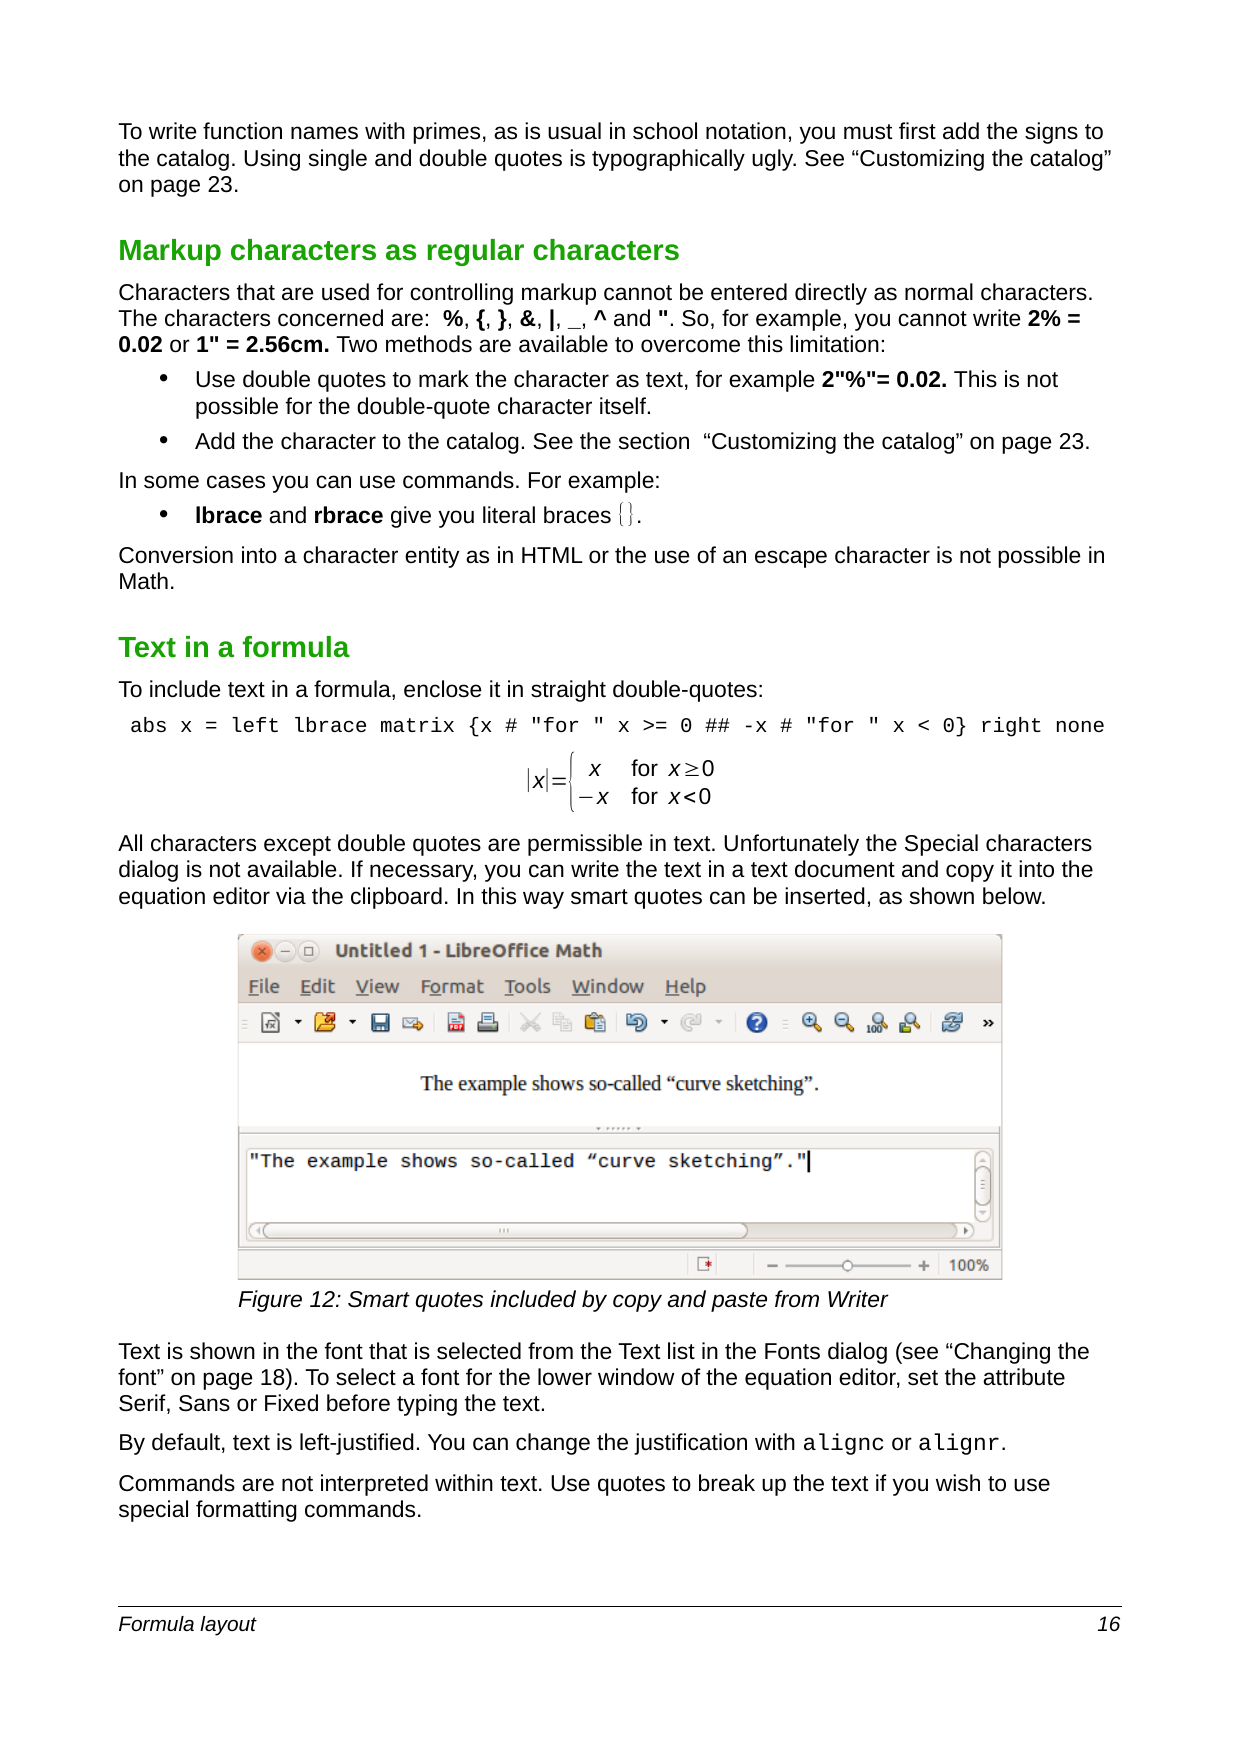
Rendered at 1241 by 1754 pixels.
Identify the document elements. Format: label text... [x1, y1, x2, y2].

text To include text in a formula, enclose it in straight double-quotes: [118, 676, 1122, 702]
picture [237, 934, 1003, 1280]
text Figure 12: Smart quotes included by copy and paste from Writer [238, 1286, 1002, 1313]
text Commands are not interpreted within text. Use quotes to break up the text if you wish to use special formatting commands. [118, 1470, 1122, 1523]
text By default, text is left-justified. You can change the justification with alignc or alignr. [118, 1429, 1122, 1457]
list lbrace and rbrace give you literal braces . [156, 500, 1122, 529]
list In some cases you can use commands. For example: [118, 467, 1122, 494]
text Conversion into a character entity as in HTML or the use of an escape character is not possible in Math. [118, 542, 1122, 594]
subtitle Markup characters as regular characters [118, 233, 1122, 266]
text All characters except double quotes are permissible in text. Unfortunately the Special characters dialog is not available. If necessary, you can write the text in a text document and copy it into the equation editor via the clipboard. In this way smart quotes can be inserted, as shown below. [118, 830, 1122, 909]
text abs x = left lbrace matrix {x # "for " x >= 0 ## -x # "for " x < 0} right none [130, 715, 1110, 738]
subtitle Text in a formula [118, 630, 1122, 664]
list Characters that are used for controlling markup cannot be entered directly as normal characters. The characters concerned are: %, {, }, &, |, _, ^ and ". So, for example, you cannot write 2% = 0.02 or 1" = 2.56cm. Two methods are available to overcome this limitation: [118, 279, 1122, 358]
list Add the character to the catalog. See the section “Customizing the catalog” on page 23. [156, 426, 1122, 455]
list Use double quotes to mark the character as text, for example 2"%"= 0.02. This is not possible for the double-quote character itself. [156, 364, 1122, 420]
text Text is shown in the font that is selected from the Text list in the Fonts dialog (see “Changing the font” on page 18). To select a font for the lower window of the equation editor, set the attribute Serif, Sans or Fixed before typing the text. [118, 1338, 1122, 1417]
text To write function names with primes, as is usual in school notation, you must first add the signs to the catalog. Using single and double quotes is typographically ugly. See “Customizing the catalog” on page 23. [118, 118, 1122, 197]
